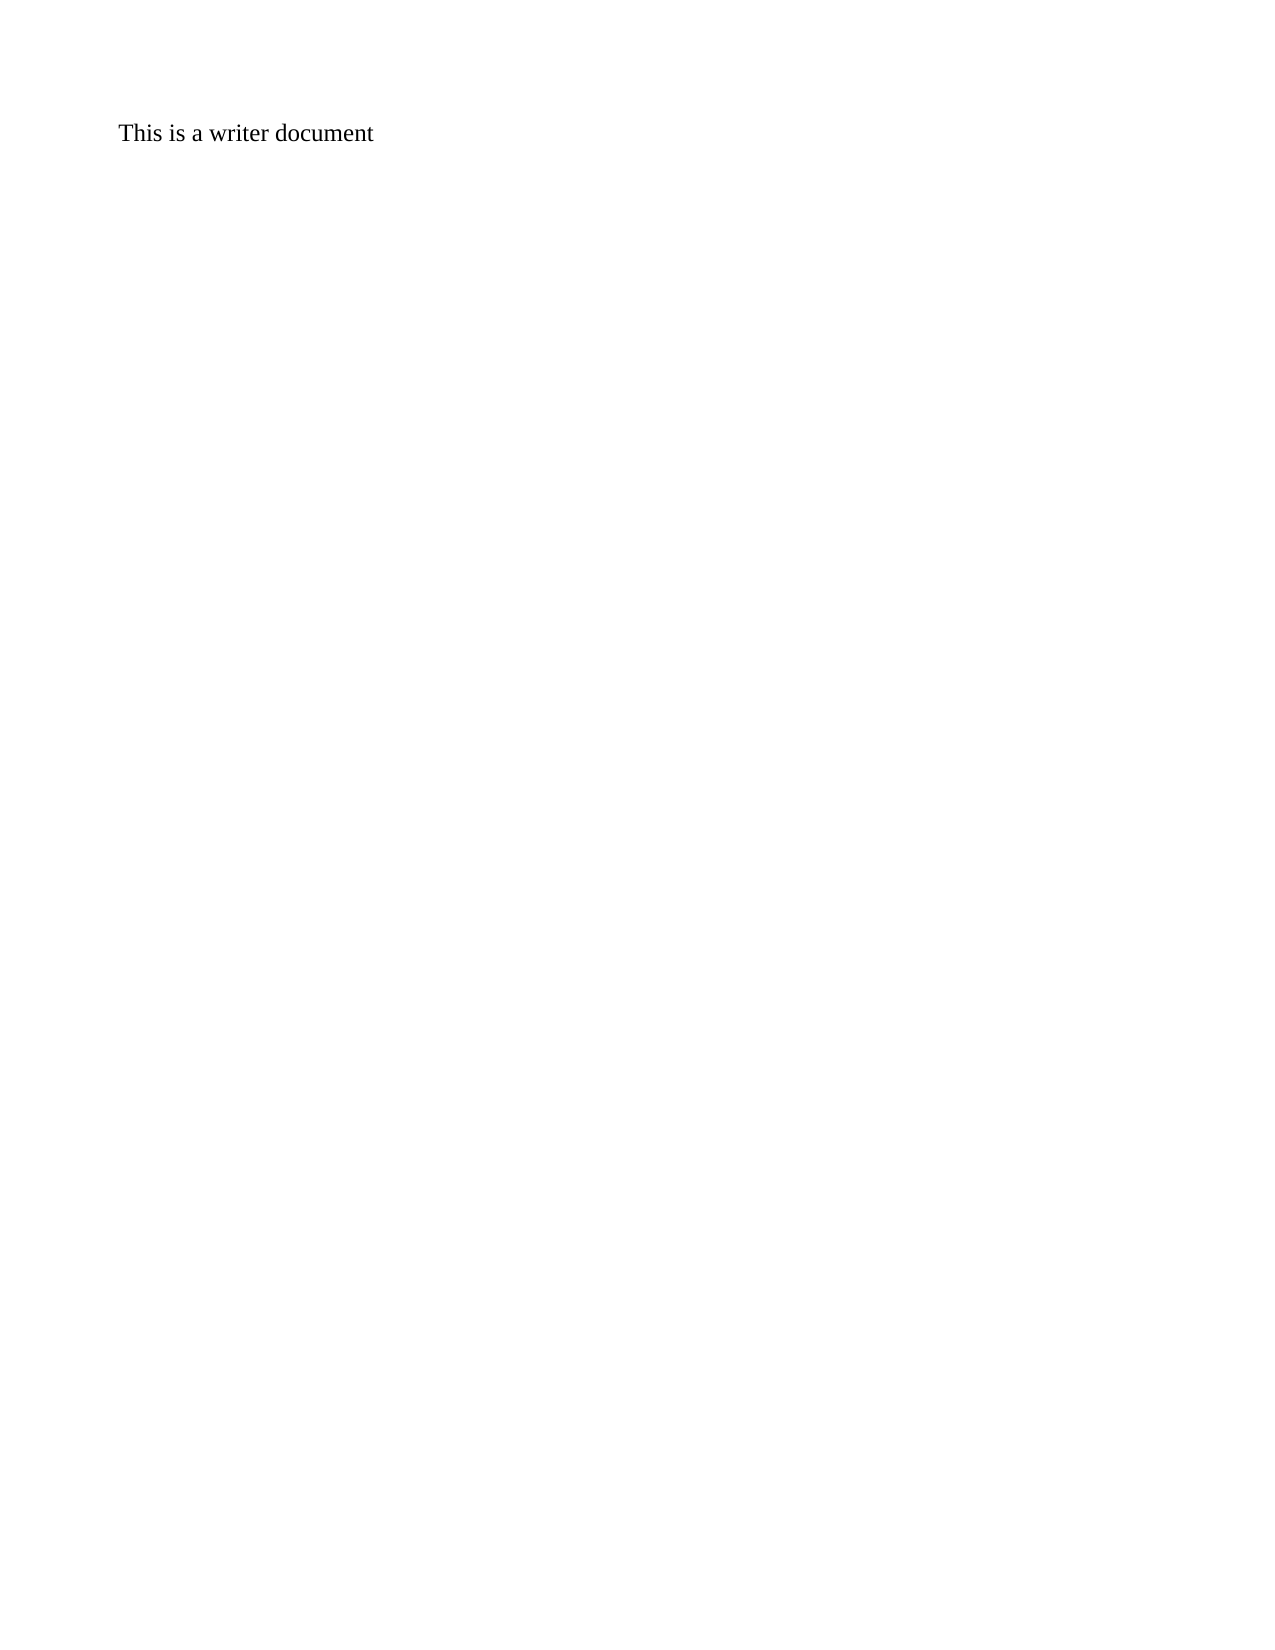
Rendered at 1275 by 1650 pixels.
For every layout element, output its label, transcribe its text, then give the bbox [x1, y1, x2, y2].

text This is a writer document [118, 118, 1157, 147]
